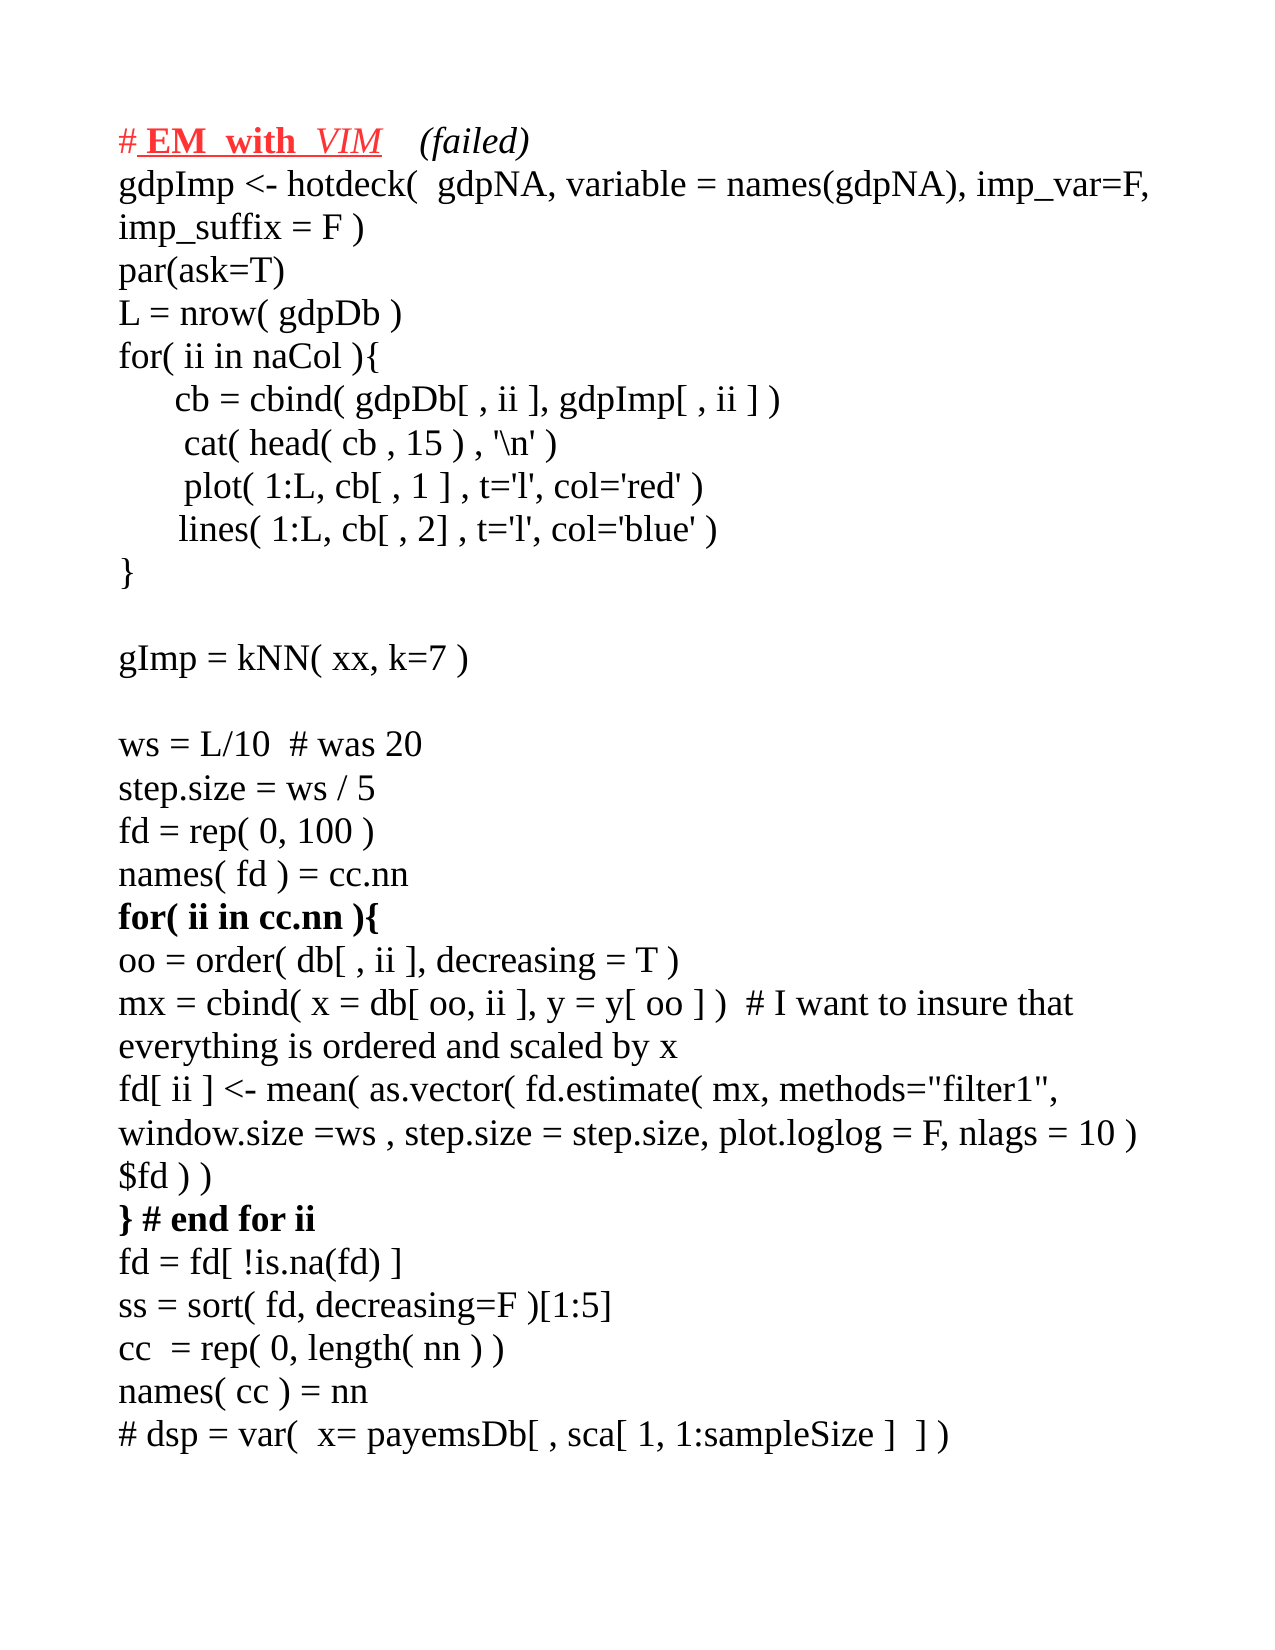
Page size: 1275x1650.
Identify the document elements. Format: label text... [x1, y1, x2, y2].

text cb = cbind( gdpDb[ , ii ], gdpImp[ , ii ] ) [118, 377, 1157, 420]
text } [118, 549, 1157, 592]
text fd = fd[ !is.na(fd) ] [118, 1239, 1157, 1282]
text cc = rep( 0, length( nn ) ) [118, 1326, 1157, 1369]
text par(ask=T) [118, 247, 1157, 291]
text gdpImp <- hotdeck( gdpNA, variable = names(gdpNA), imp_var=F, imp_suffix = F ) [118, 161, 1157, 247]
text for( ii in naCol ){ [118, 334, 1157, 377]
text ws = L/10 # was 20 [118, 722, 1157, 765]
text mx = cbind( x = db[ oo, ii ], y = y[ oo ] ) # I want to insure that everything is ordered and scaled by x [118, 981, 1157, 1067]
text fd[ ii ] <- mean( as.vector( fd.estimate( mx, methods="filter1", window.size =ws , step.size = step.size, plot.loglog = F, nlags = 10 )$fd ) ) [118, 1067, 1157, 1196]
text } # end for ii [118, 1196, 1157, 1239]
text lines( 1:L, cb[ , 2] , t='l', col='blue' ) [118, 506, 1157, 549]
text gImp = kNN( xx, k=7 ) [118, 636, 1157, 679]
text step.size = ws / 5 [118, 765, 1157, 808]
text names( cc ) = nn [118, 1369, 1157, 1412]
text # dsp = var( x= payemsDb[ , sca[ 1, 1:sampleSize ] ] ) [118, 1412, 1157, 1455]
text L = nrow( gdpDb ) [118, 291, 1157, 334]
text cat( head( cb , 15 ) , '\n' ) [118, 420, 1157, 463]
text # EM with VIM (failed) [118, 118, 1157, 161]
text fd = rep( 0, 100 ) [118, 808, 1157, 851]
text ss = sort( fd, decreasing=F )[1:5] [118, 1282, 1157, 1326]
text plot( 1:L, cb[ , 1 ] , t='l', col='red' ) [118, 463, 1157, 506]
text names( fd ) = cc.nn [118, 851, 1157, 894]
text oo = order( db[ , ii ], decreasing = T ) [118, 937, 1157, 981]
text for( ii in cc.nn ){ [118, 894, 1157, 937]
